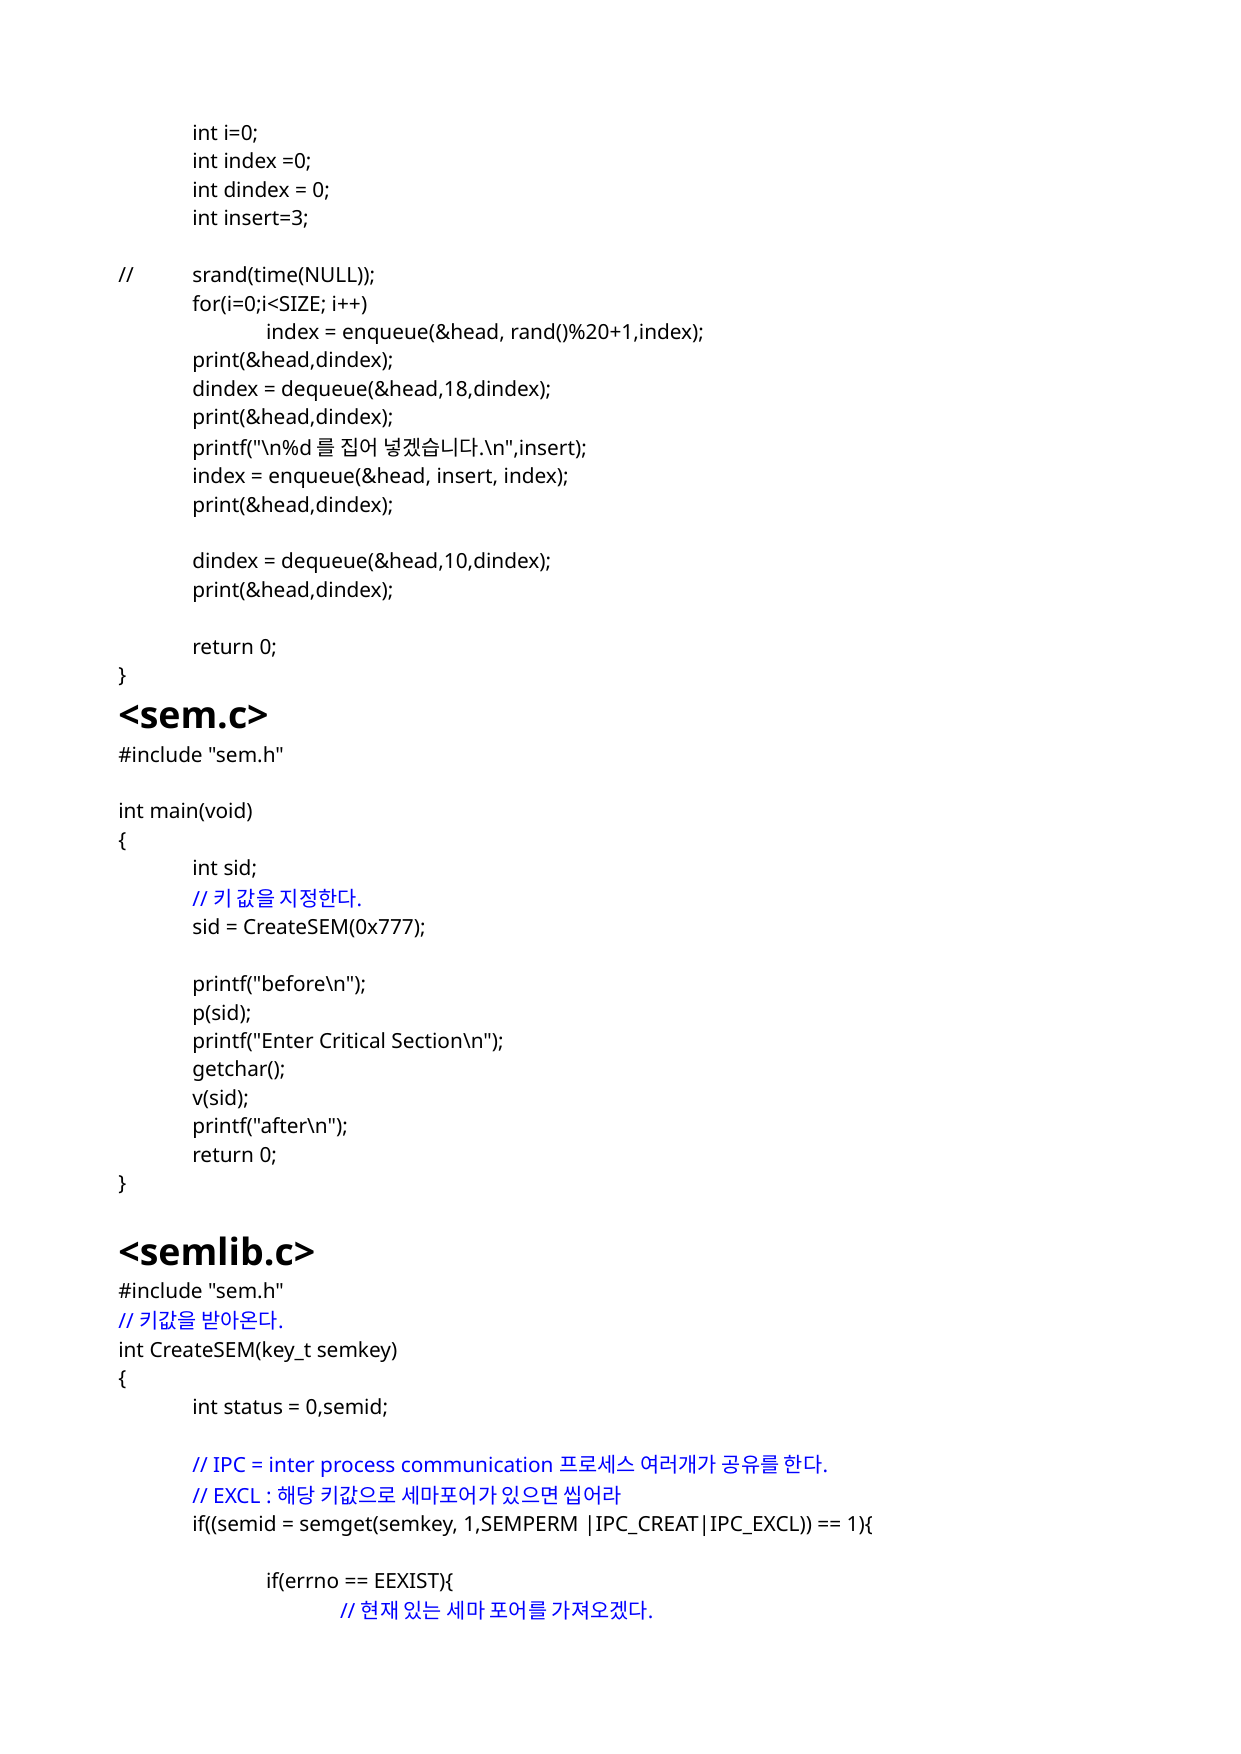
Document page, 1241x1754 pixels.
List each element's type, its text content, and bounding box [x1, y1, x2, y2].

text sid = CreateSEM(0x777); [118, 912, 1122, 941]
text printf("\n%d를 집어 넣겠습니다.\n",insert); [118, 431, 1122, 461]
text v(sid); [118, 1083, 1122, 1111]
text if(errno == EEXIST){ [118, 1566, 1122, 1594]
text // srand(time(NULL)); [118, 260, 1122, 289]
text int i=0; [118, 118, 1122, 147]
text print(&head,dindex); [118, 490, 1122, 518]
text print(&head,dindex); [118, 575, 1122, 603]
text int index =0; [118, 147, 1122, 175]
text // 키값을 받아온다. [118, 1304, 1122, 1335]
text int CreateSEM(key_t semkey) [118, 1335, 1122, 1363]
text if((semid = semget(semkey, 1,SEMPERM |IPC_CREAT|IPC_EXCL)) == 1){ [118, 1509, 1122, 1538]
text printf("after\n"); [118, 1111, 1122, 1140]
text printf("before\n"); [118, 969, 1122, 998]
text print(&head,dindex); [118, 346, 1122, 374]
text printf("Enter Critical Section\n"); [118, 1026, 1122, 1054]
text } [118, 1168, 1122, 1197]
text p(sid); [118, 998, 1122, 1026]
text dindex = dequeue(&head,10,dindex); [118, 547, 1122, 575]
text return 0; [118, 1140, 1122, 1168]
text for(i=0;i<SIZE; i++) [118, 289, 1122, 317]
text dindex = dequeue(&head,18,dindex); [118, 374, 1122, 402]
text // 현재 있는 세마 포어를 가져오겠다. [118, 1594, 1122, 1625]
text <semlib.c> [118, 1225, 1122, 1276]
text <sem.c> [118, 689, 1122, 740]
text getchar(); [118, 1054, 1122, 1083]
text // IPC = inter process communication 프로세스 여러개가 공유를 한다. [118, 1449, 1122, 1479]
text index = enqueue(&head, insert, index); [118, 461, 1122, 490]
text int main(void) [118, 797, 1122, 825]
text return 0; [118, 632, 1122, 660]
text // 키 값을 지정한다. [118, 882, 1122, 912]
text { [118, 825, 1122, 853]
text // EXCL : 해당 키값으로 세마포어가 있으면 씹어라 [118, 1479, 1122, 1509]
text #include "sem.h" [118, 1276, 1122, 1304]
text int insert=3; [118, 203, 1122, 232]
text index = enqueue(&head, rand()%20+1,index); [118, 317, 1122, 346]
text int sid; [118, 853, 1122, 882]
text } [118, 660, 1122, 689]
text print(&head,dindex); [118, 402, 1122, 431]
text { [118, 1363, 1122, 1392]
text #include "sem.h" [118, 740, 1122, 768]
text int dindex = 0; [118, 175, 1122, 203]
text int status = 0,semid; [118, 1392, 1122, 1420]
